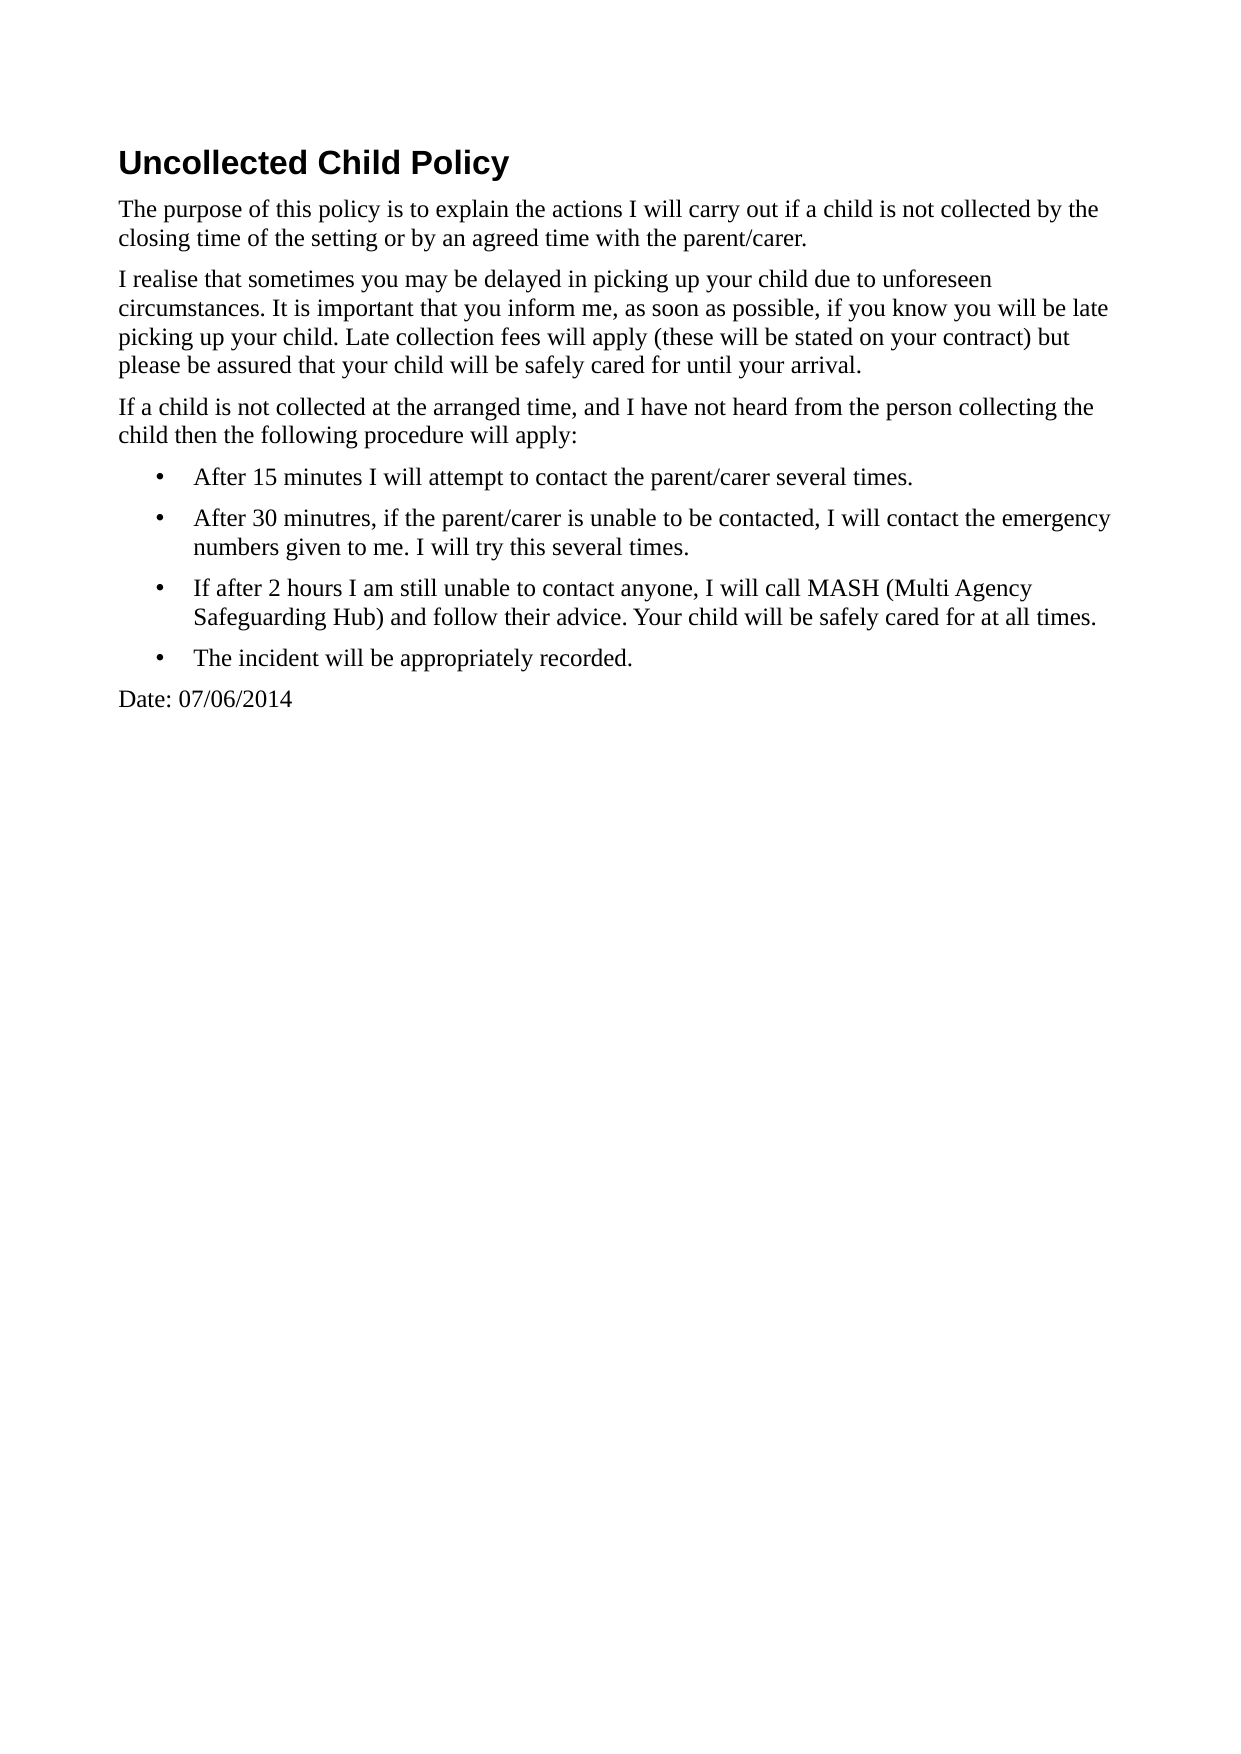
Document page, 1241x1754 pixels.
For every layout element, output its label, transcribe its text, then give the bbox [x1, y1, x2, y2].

subtitle Uncollected Child Policy [118, 143, 1122, 182]
list The incident will be appropriately recorded. [156, 643, 1122, 672]
text If a child is not collected at the arranged time, and I have not heard from the person collecting the child then the following procedure will apply: [118, 392, 1122, 449]
list After 30 minutres, if the parent/carer is unable to be contacted, I will contact the emergency numbers given to me. I will try this several times. [156, 503, 1122, 561]
text I realise that sometimes you may be delayed in picking up your child due to unforeseen circumstances. It is important that you inform me, as soon as possible, if you know you will be late picking up your child. Late collection fees will apply (these will be stated on your contract) but please be assured that your child will be safely cared for until your arrival. [118, 264, 1122, 379]
text Date: 07/06/2014 [118, 684, 1122, 713]
list If after 2 hours I am still unable to contact anyone, I will call MASH (Multi Agency Safeguarding Hub) and follow their advice. Your child will be safely cared for at all times. [156, 573, 1122, 631]
text The purpose of this policy is to explain the actions I will carry out if a child is not collected by the closing time of the setting or by an agreed time with the parent/carer. [118, 194, 1122, 252]
list After 15 minutes I will attempt to contact the parent/carer several times. [156, 462, 1122, 491]
